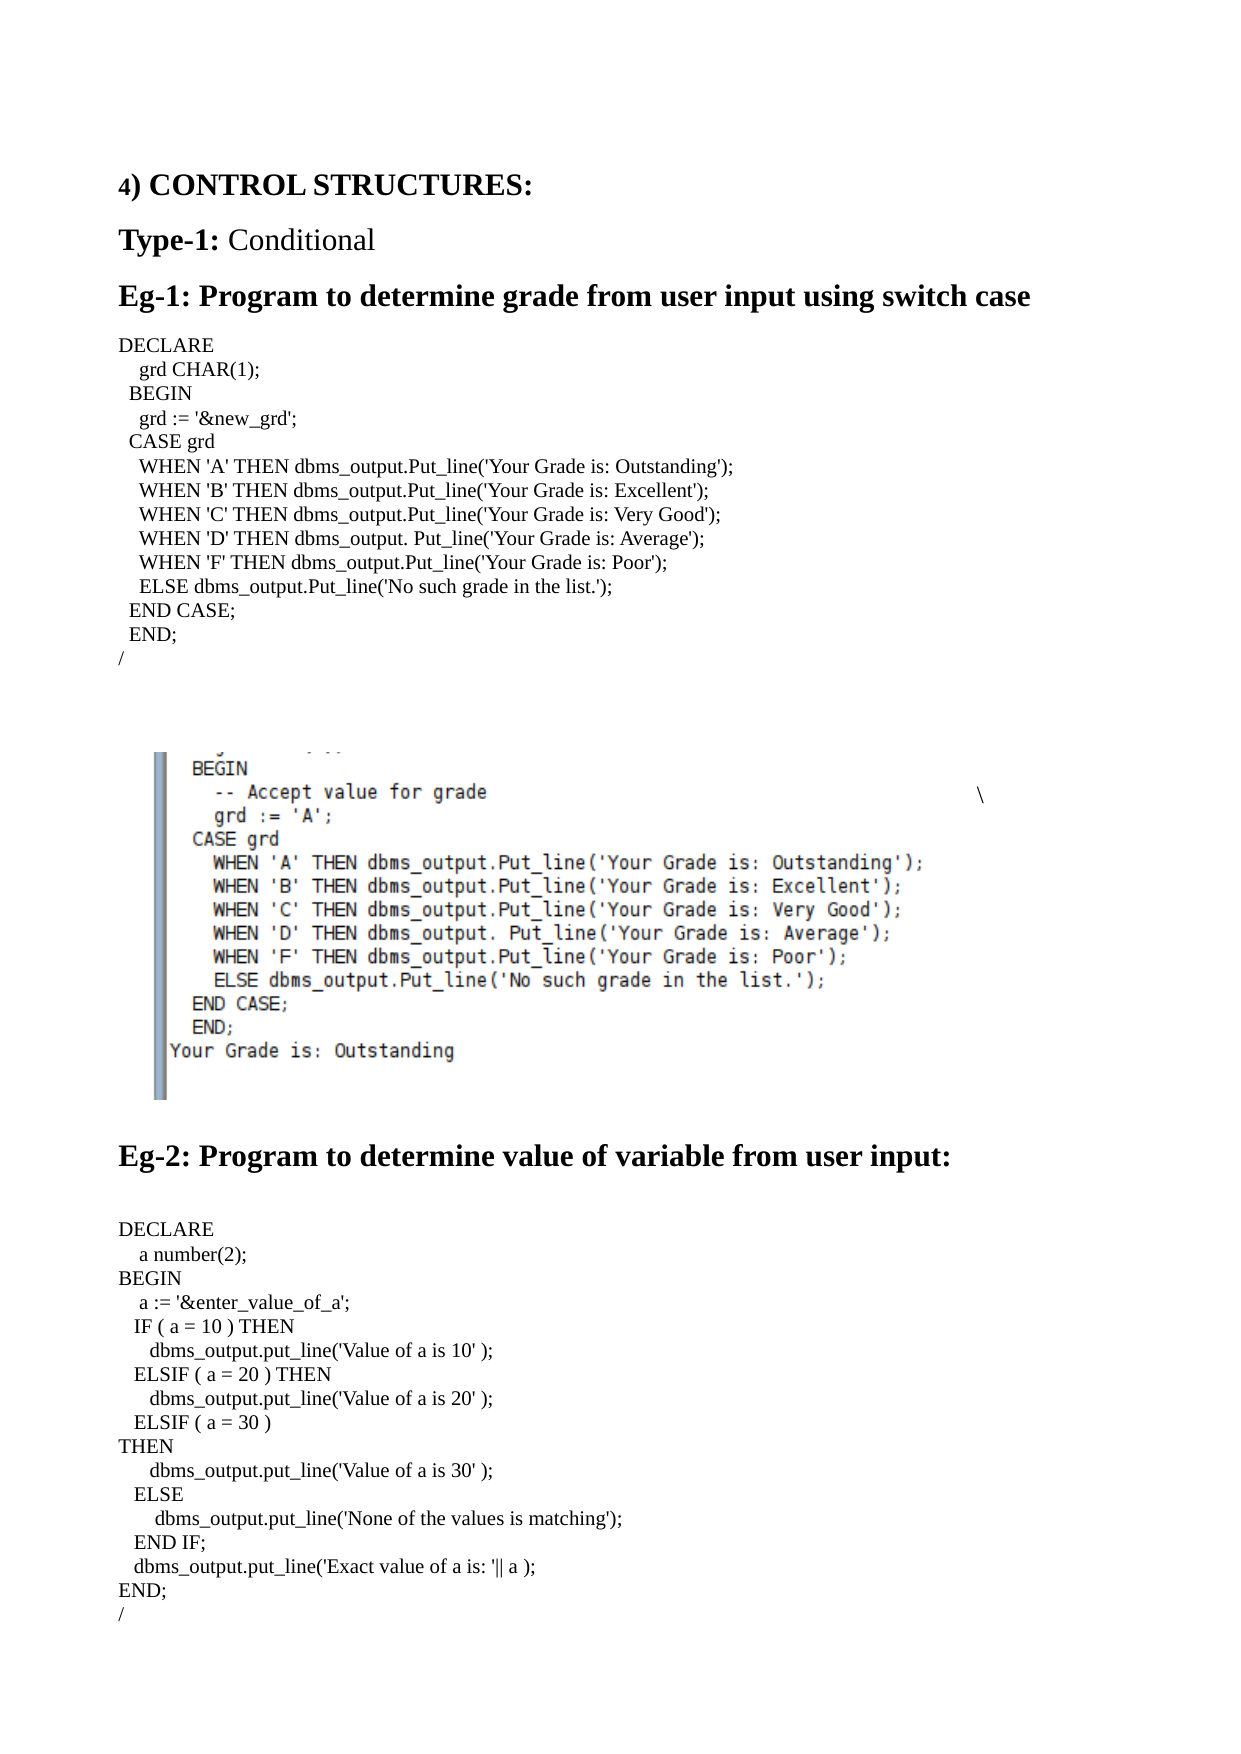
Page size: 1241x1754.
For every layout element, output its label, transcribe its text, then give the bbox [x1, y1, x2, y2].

text / [118, 1602, 1122, 1626]
text BEGIN [118, 381, 1122, 405]
text \ [977, 780, 1122, 809]
text a number(2); [118, 1241, 1122, 1266]
text END; [118, 622, 1122, 646]
text grd := '&new_grd'; [118, 405, 1122, 429]
text ELSE [118, 1482, 1122, 1506]
text DECLARE [118, 1217, 1122, 1241]
text END; [118, 1578, 1122, 1602]
text END IF; [118, 1530, 1122, 1554]
text dbms_output.put_line('None of the values is matching'); [118, 1506, 1122, 1530]
text ELSIF ( a = 30 ) [118, 1410, 1122, 1434]
text WHEN 'B' THEN dbms_output.Put_line('Your Grade is: Excellent'); [118, 478, 1122, 502]
text dbms_output.put_line('Value of a is 20' ); [118, 1386, 1122, 1410]
text WHEN 'C' THEN dbms_output.Put_line('Your Grade is: Very Good'); [118, 502, 1122, 526]
text WHEN 'D' THEN dbms_output. Put_line('Your Grade is: Average'); [118, 526, 1122, 550]
text 4) CONTROL STRUCTURES: [118, 166, 1122, 202]
text WHEN 'A' THEN dbms_output.Put_line('Your Grade is: Outstanding'); [118, 453, 1122, 478]
text Eg-2: Program to determine value of variable from user input: [118, 1137, 1122, 1173]
text THEN [118, 1434, 1122, 1458]
text dbms_output.put_line('Value of a is 10' ); [118, 1338, 1122, 1362]
text dbms_output.put_line('Value of a is 30' ); [118, 1458, 1122, 1482]
text DECLARE [118, 333, 1122, 357]
text Eg-1: Program to determine grade from user input using switch case [118, 277, 1122, 313]
text [118, 780, 153, 809]
text IF ( a = 10 ) THEN [118, 1314, 1122, 1338]
text CASE grd [118, 429, 1122, 453]
text WHEN 'F' THEN dbms_output.Put_line('Your Grade is: Poor'); [118, 550, 1122, 574]
text ELSIF ( a = 20 ) THEN [118, 1362, 1122, 1386]
text grd CHAR(1); [118, 357, 1122, 381]
picture [153, 752, 977, 1100]
text / [118, 646, 1122, 670]
text END CASE; [118, 598, 1122, 622]
text BEGIN [118, 1266, 1122, 1289]
text a := '&enter_value_of_a'; [118, 1289, 1122, 1314]
text ELSE dbms_output.Put_line('No such grade in the list.'); [118, 574, 1122, 598]
text Type-1: Conditional [118, 222, 1122, 257]
text dbms_output.put_line('Exact value of a is: '|| a ); [118, 1554, 1122, 1578]
